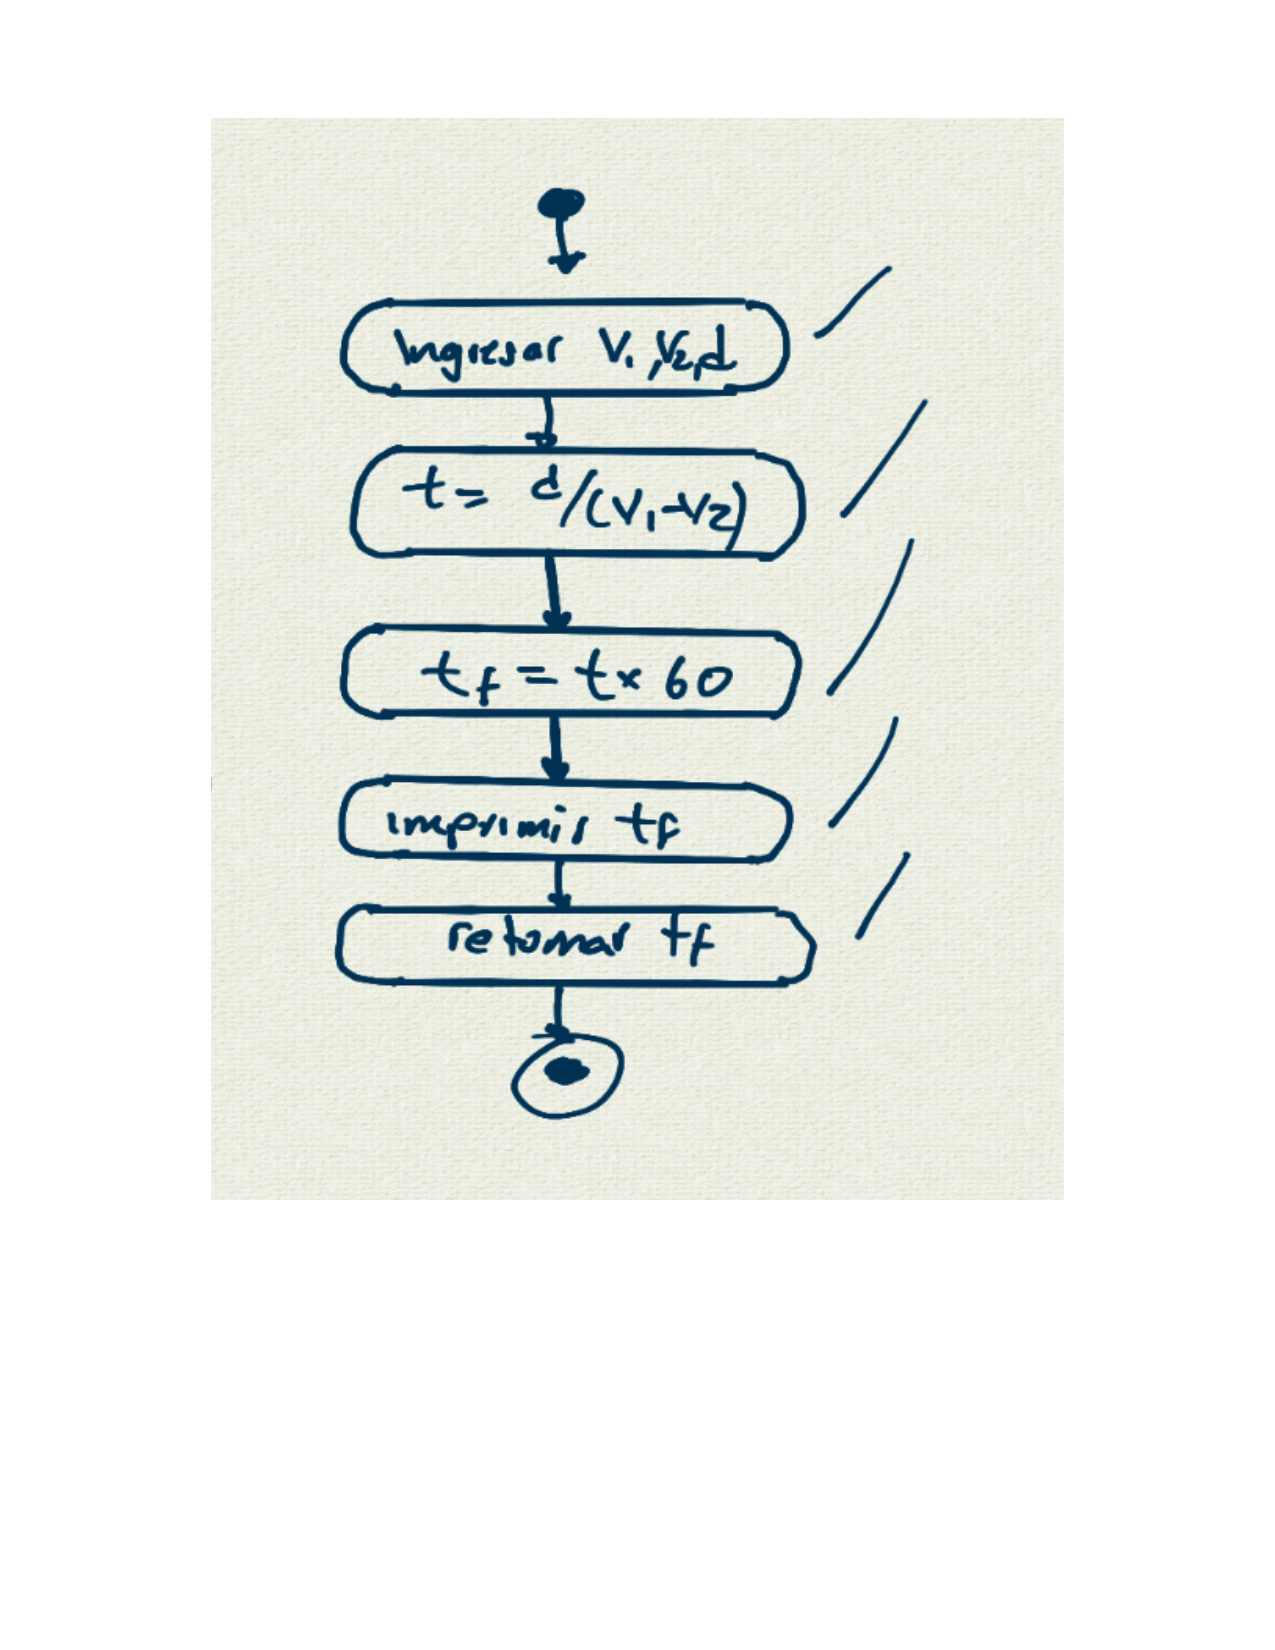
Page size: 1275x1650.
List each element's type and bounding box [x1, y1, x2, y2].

picture [211, 118, 1064, 1200]
